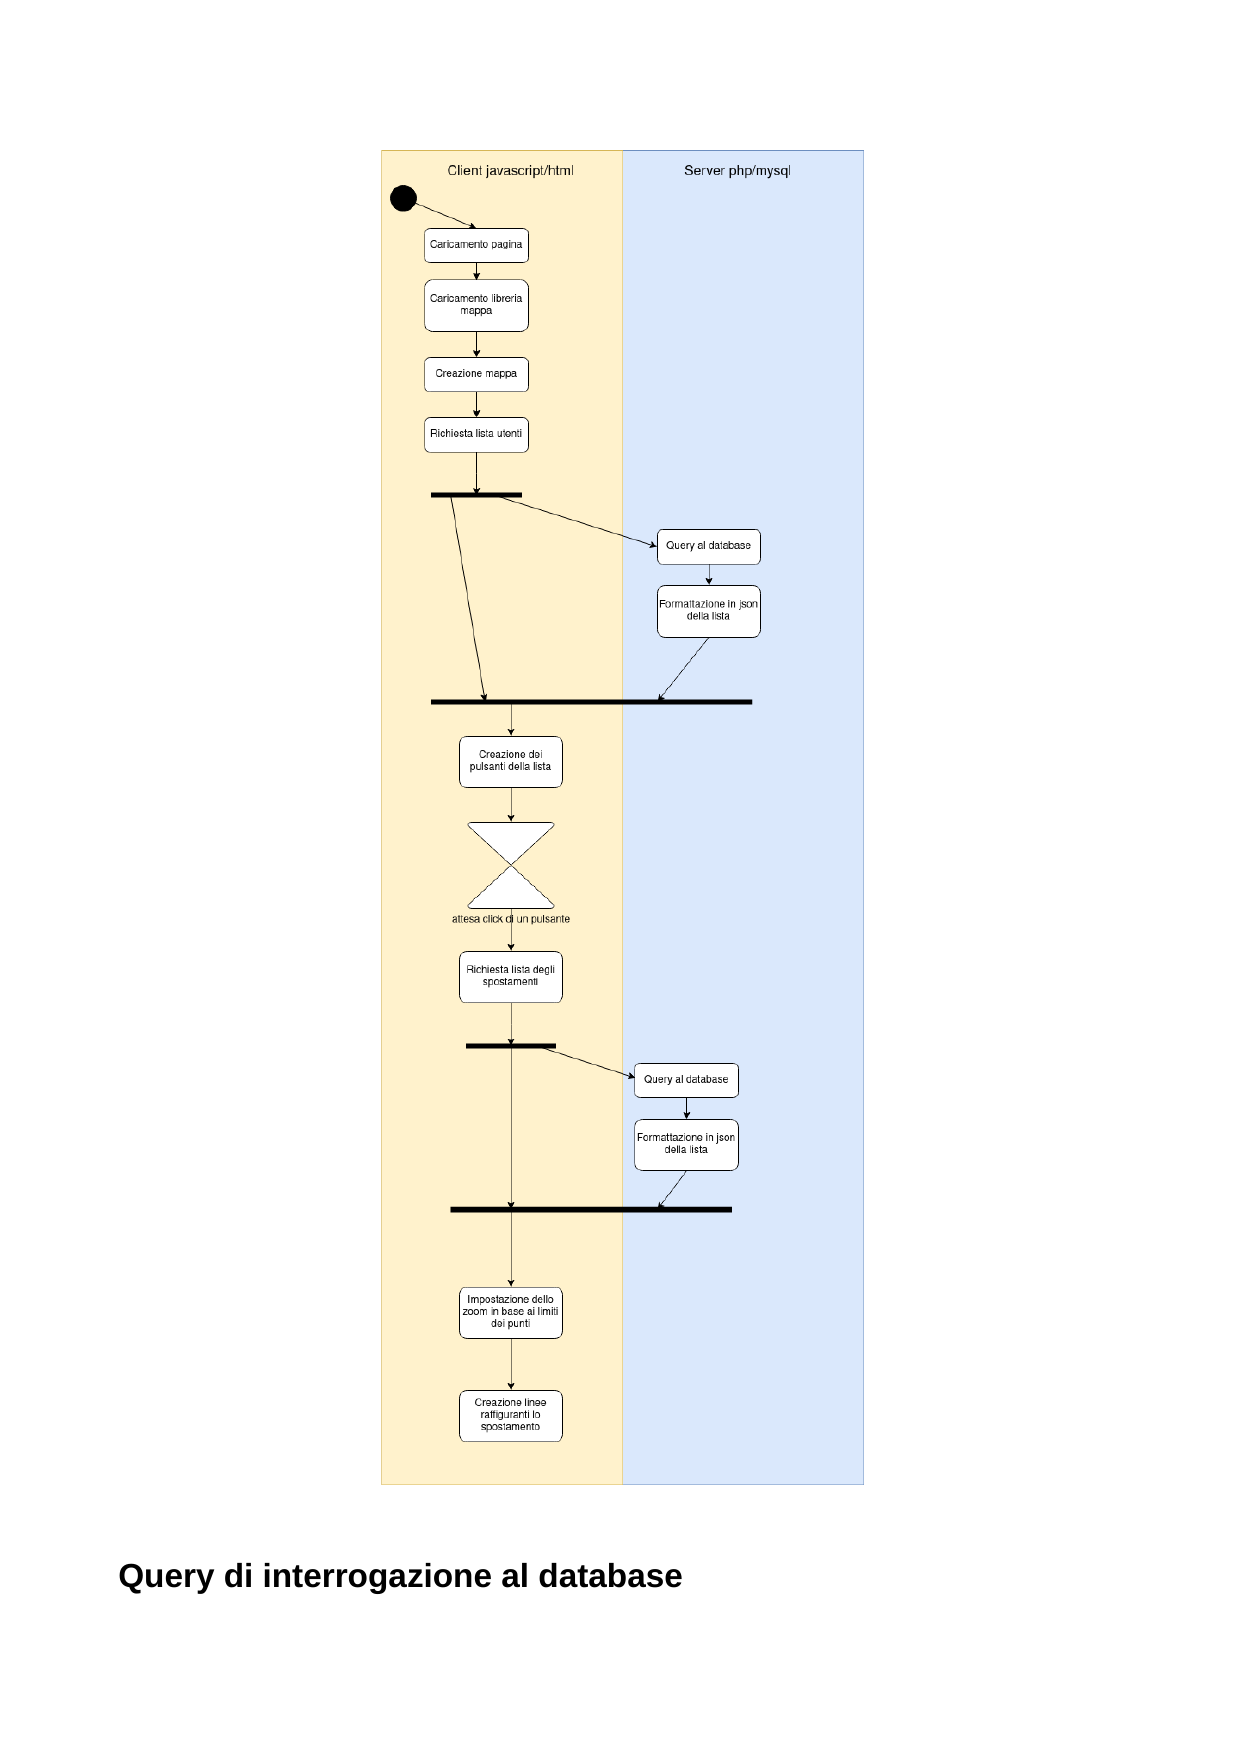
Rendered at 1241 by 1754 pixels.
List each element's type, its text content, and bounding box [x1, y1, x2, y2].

picture [381, 150, 864, 1485]
subtitle Query di interrogazione al database [118, 1556, 1122, 1595]
